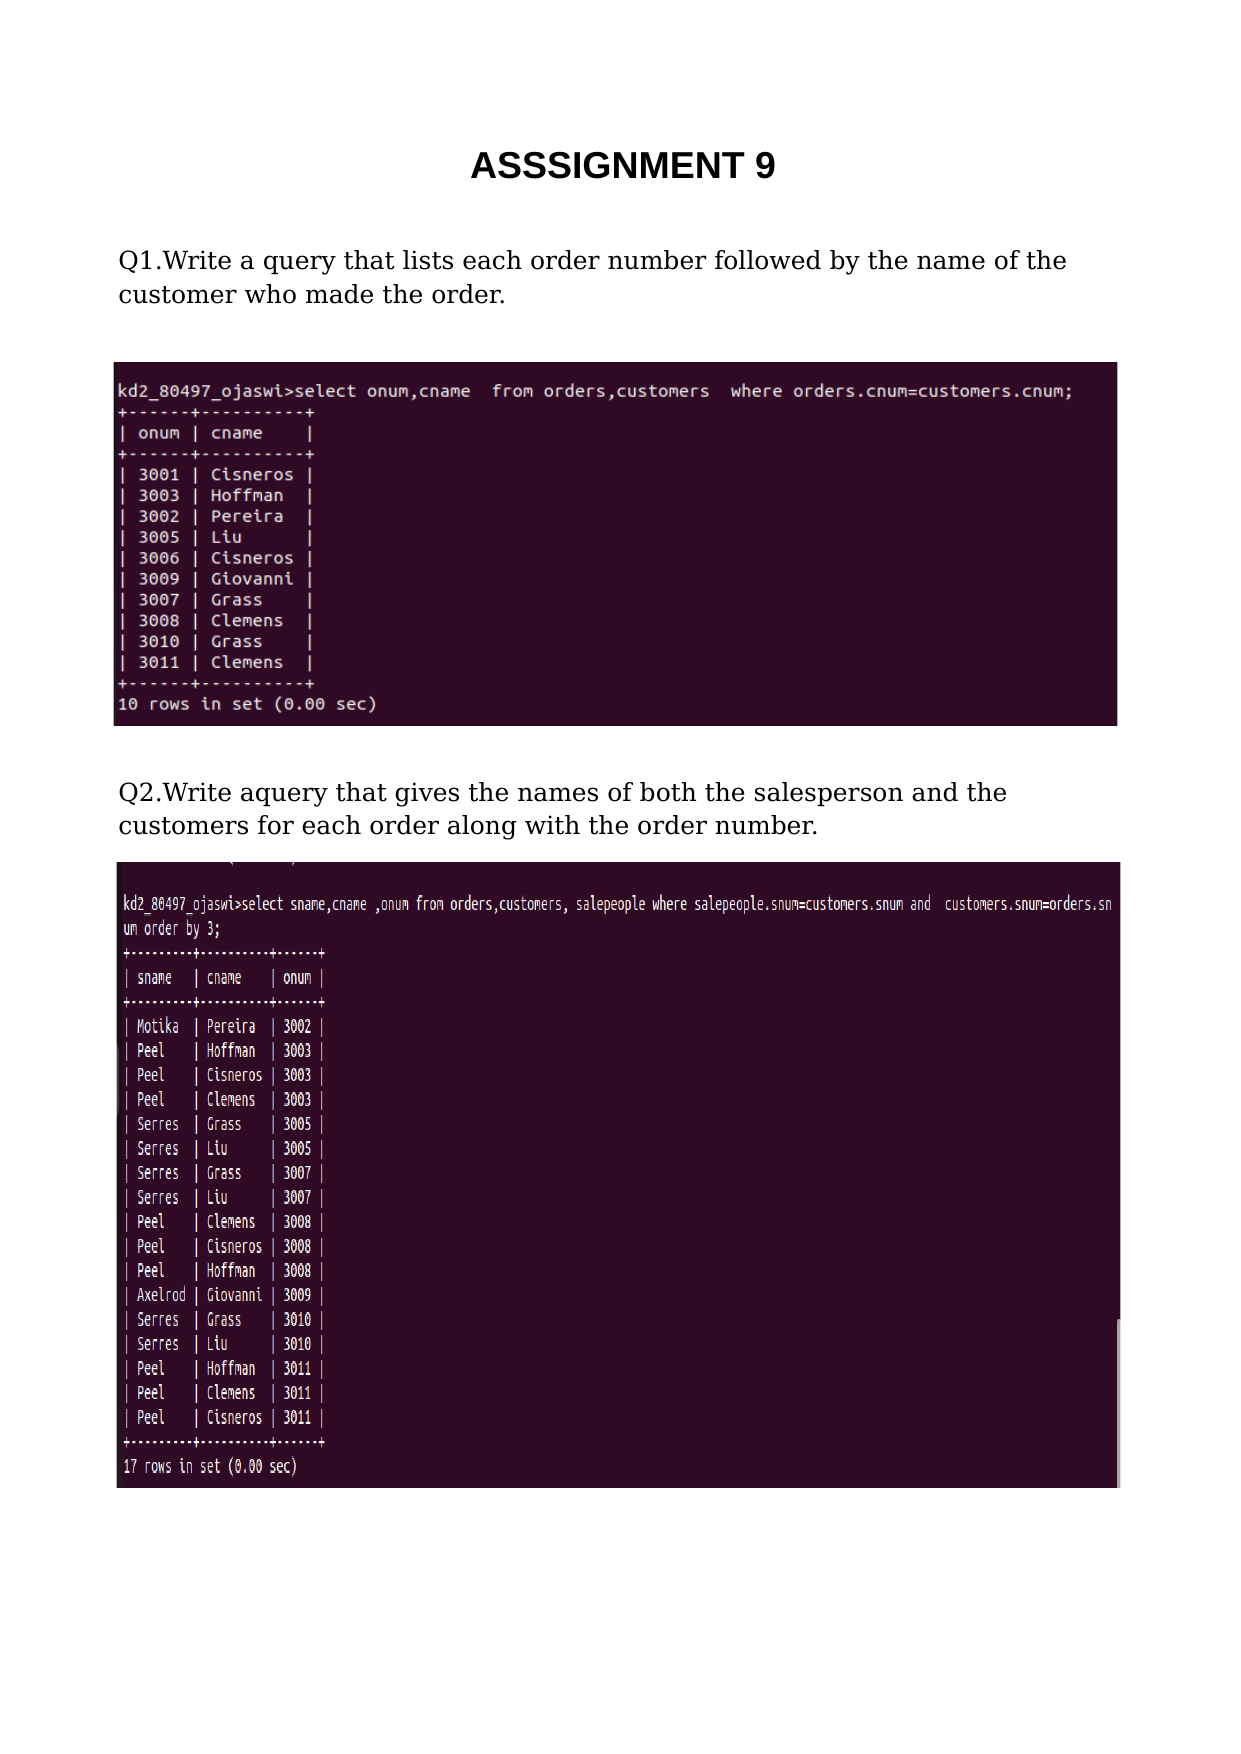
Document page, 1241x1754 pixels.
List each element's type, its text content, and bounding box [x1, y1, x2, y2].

text Q1.Write a query that lists each order number followed by the name of the customer who made the order. [118, 246, 1122, 309]
picture [116, 862, 1121, 1488]
subtitle ASSSIGNMENT 9 [118, 143, 1122, 186]
picture [113, 362, 1118, 726]
text Q2.Write aquery that gives the names of both the salesperson and the customers for each order along with the order number. [118, 778, 1122, 841]
